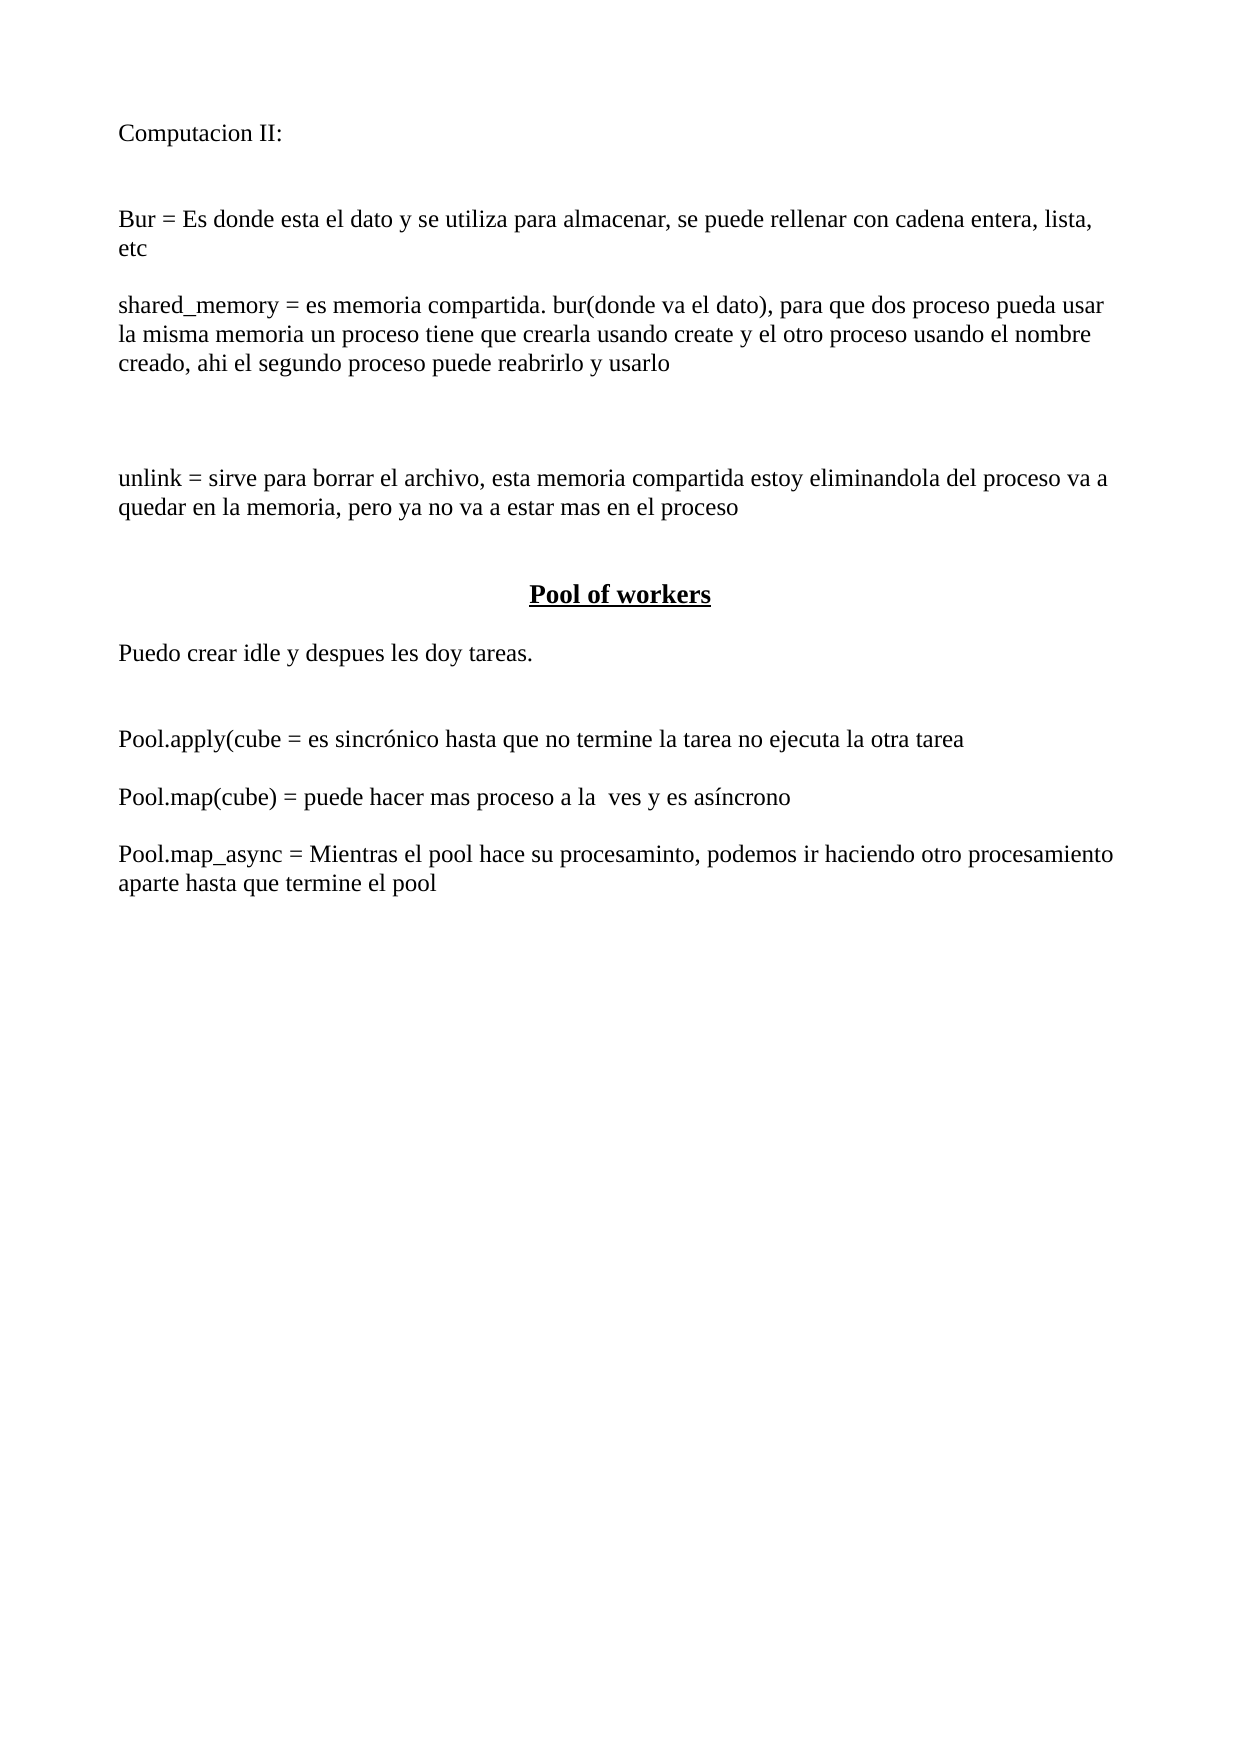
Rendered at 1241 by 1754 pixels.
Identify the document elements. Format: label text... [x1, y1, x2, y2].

text Bur = Es donde esta el dato y se utiliza para almacenar, se puede rellenar con cadena entera, lista, etc [118, 204, 1122, 262]
text shared_memory = es memoria compartida. bur(donde va el dato), para que dos proceso pueda usar la misma memoria un proceso tiene que crearla usando create y el otro proceso usando el nombre creado, ahi el segundo proceso puede reabrirlo y usarlo [118, 291, 1122, 377]
text Puedo crear idle y despues les doy tareas. [118, 638, 1122, 667]
text unlink = sirve para borrar el archivo, esta memoria compartida estoy eliminandola del proceso va a quedar en la memoria, pero ya no va a estar mas en el proceso [118, 463, 1122, 521]
text Pool.apply(cube = es sincrónico hasta que no termine la tarea no ejecuta la otra tarea [118, 724, 1122, 753]
text Computacion II: [118, 118, 1122, 147]
text Pool of workers [118, 578, 1122, 609]
text Pool.map(cube) = puede hacer mas proceso a la ves y es asíncrono [118, 782, 1122, 811]
text Pool.map_async = Mientras el pool hace su procesaminto, podemos ir haciendo otro procesamiento aparte hasta que termine el pool [118, 839, 1122, 897]
